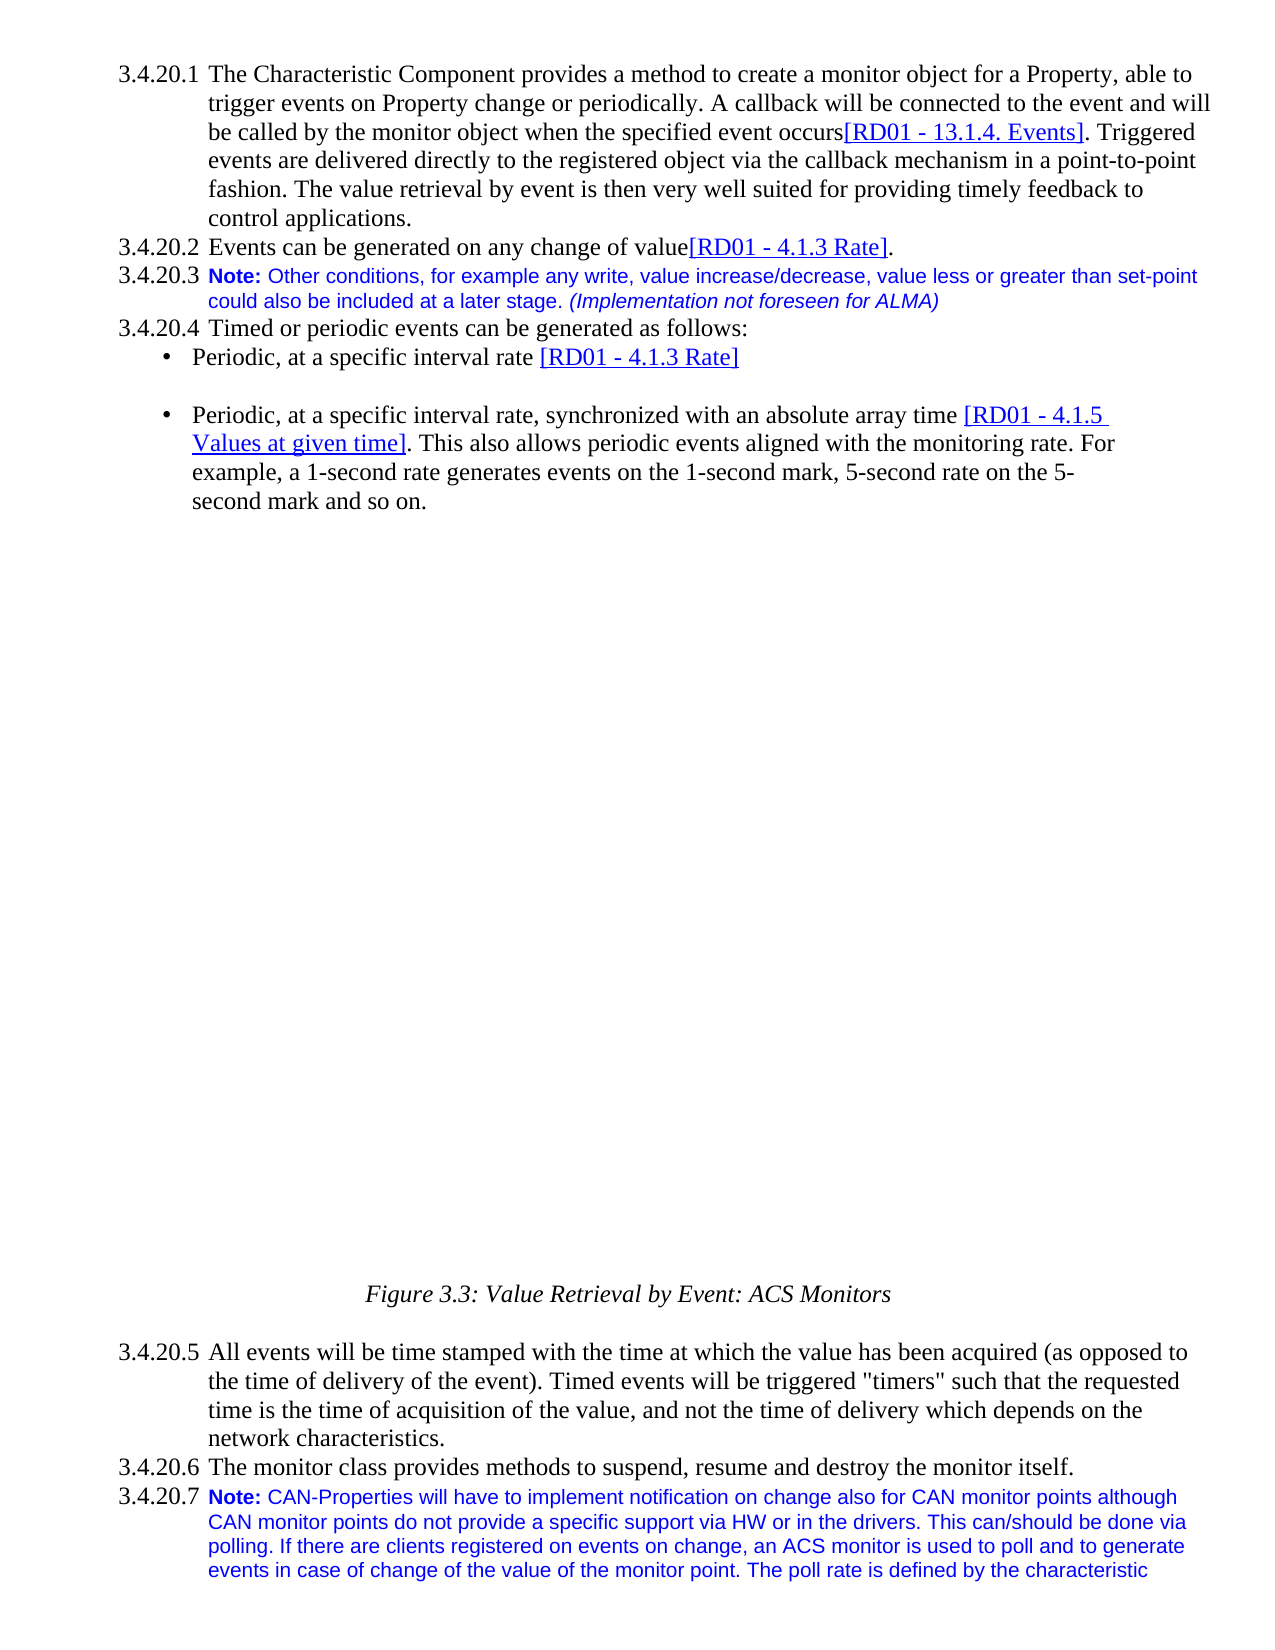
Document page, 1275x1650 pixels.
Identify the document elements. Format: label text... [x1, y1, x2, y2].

subtitle All events will be time stamped with the time at which the value has been acquired (as opposed to the time of delivery of the event). Timed events will be triggered "timers" such that the requested time is the time of acquisition of the value, and not the time of delivery which depends on the network characteristics. [118, 1337, 1216, 1452]
subtitle Timed or periodic events can be generated as follows: [118, 313, 1216, 342]
subtitle Events can be generated on any change of value[RD01 - 4.1.3 Rate]. [118, 232, 1216, 260]
list Periodic, at a specific interval rate, synchronized with an absolute array time [RD01 - 4.1.5 Values at given time]. This also allows periodic events aligned with the monitoring rate. For example, a 1-second rate generates events on the 1-second mark, 5-second rate on the 5-second mark and so on. [162, 400, 1141, 515]
subtitle The monitor class provides methods to suspend, resume and destroy the monitor itself. [118, 1452, 1216, 1481]
subtitle Note: CAN-Properties will have to implement notification on change also for CAN monitor points although CAN monitor points do not provide a specific support via HW or in the drivers. This can/should be done via polling. If there are clients registered on events on change, an ACS monitor is used to poll and to generate events in case of change of the value of the monitor point. The poll rate is defined by the characteristic [118, 1481, 1216, 1582]
subtitle The Characteristic Component provides a method to create a monitor object for a Property, able to trigger events on Property change or periodically. A callback will be connected to the event and will be called by the monitor object when the specified event occurs[RD01 - 13.1.4. Events]. Triggered events are delivered directly to the registered object via the callback mechanism in a point-to-point fashion. The value retrieval by event is then very well suited for providing timely feedback to control applications. [118, 59, 1216, 232]
list Periodic, at a specific interval rate [RD01 - 4.1.3 Rate] [162, 342, 1141, 371]
text Figure 3.3: Value Retrieval by Event: ACS Monitors [118, 1279, 1141, 1308]
subtitle Note: Other conditions, for example any write, value increase/decrease, value less or greater than set-point could also be included at a later stage. (Implementation not foreseen for ALMA) [118, 260, 1216, 313]
